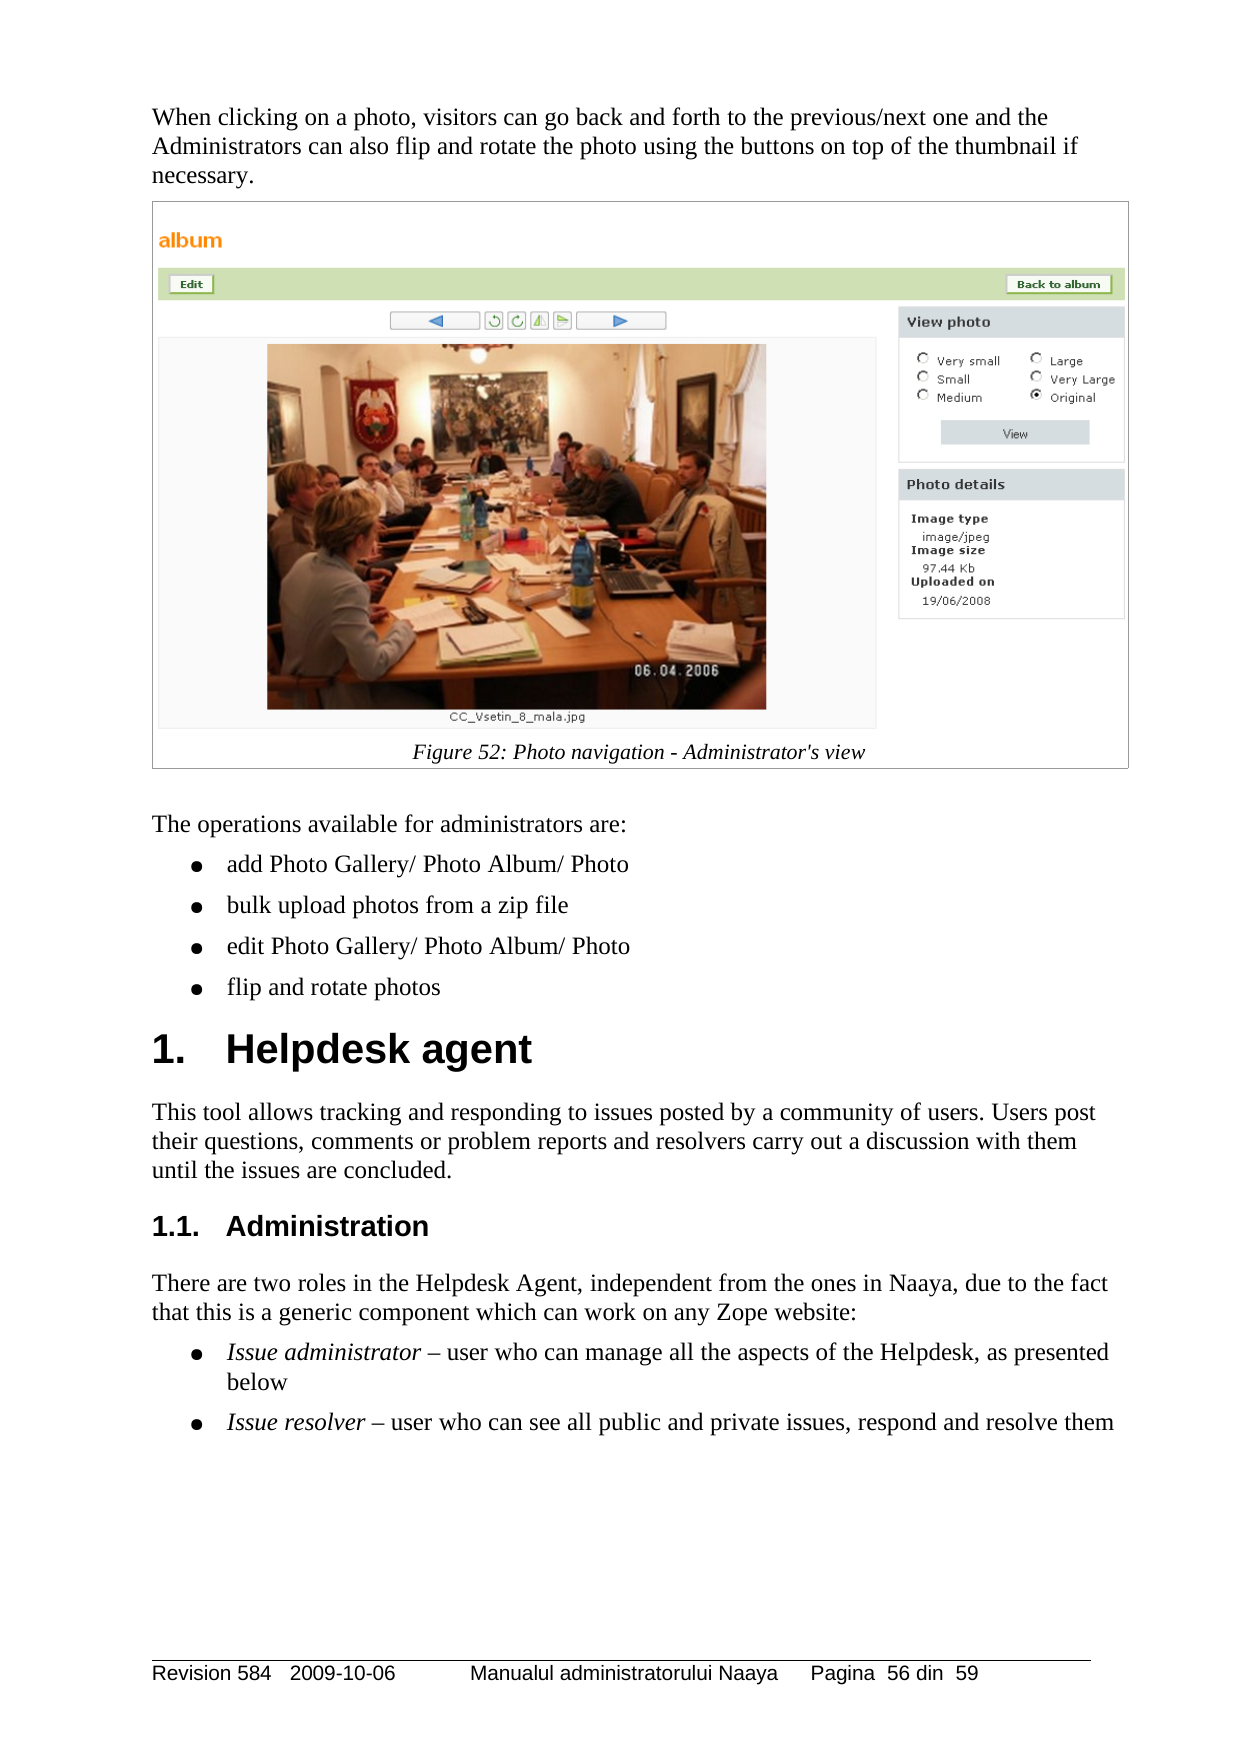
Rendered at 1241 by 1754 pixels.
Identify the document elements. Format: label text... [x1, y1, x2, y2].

picture [155, 216, 1126, 739]
text This tool allows tracking and responding to issues posted by a community of users. Users post their questions, comments or problem reports and resolvers carry out a discussion with them until the issues are concluded. [152, 1097, 1128, 1184]
text The operations available for administrators are: [152, 808, 1128, 837]
subtitle Administration [152, 1209, 1128, 1243]
list Issue administrator – user who can manage all the aspects of the Helpdesk, as presented below [189, 1337, 1128, 1395]
text Figure 52: Photo navigation - Administrator's view [155, 739, 1125, 764]
list bulk upload photos from a zip file [189, 890, 1128, 919]
list Issue resolver – user who can see all public and private issues, respond and resolve them [189, 1407, 1128, 1436]
list edit Photo Gallery/ Photo Album/ Photo [189, 931, 1128, 960]
text There are two roles in the Helpdesk Agent, independent from the ones in Naaya, due to the fact that this is a generic component which can work on any Zope website: [152, 1267, 1128, 1326]
list add Photo Gallery/ Photo Album/ Photo [189, 849, 1128, 878]
subtitle Helpdesk agent [151, 1024, 1128, 1072]
list flip and rotate photos [189, 972, 1128, 1001]
text When clicking on a photo, visitors can go back and forth to the previous/next one and the Administrators can also flip and rotate the photo using the buttons on top of the thumbnail if necessary. [152, 102, 1128, 189]
